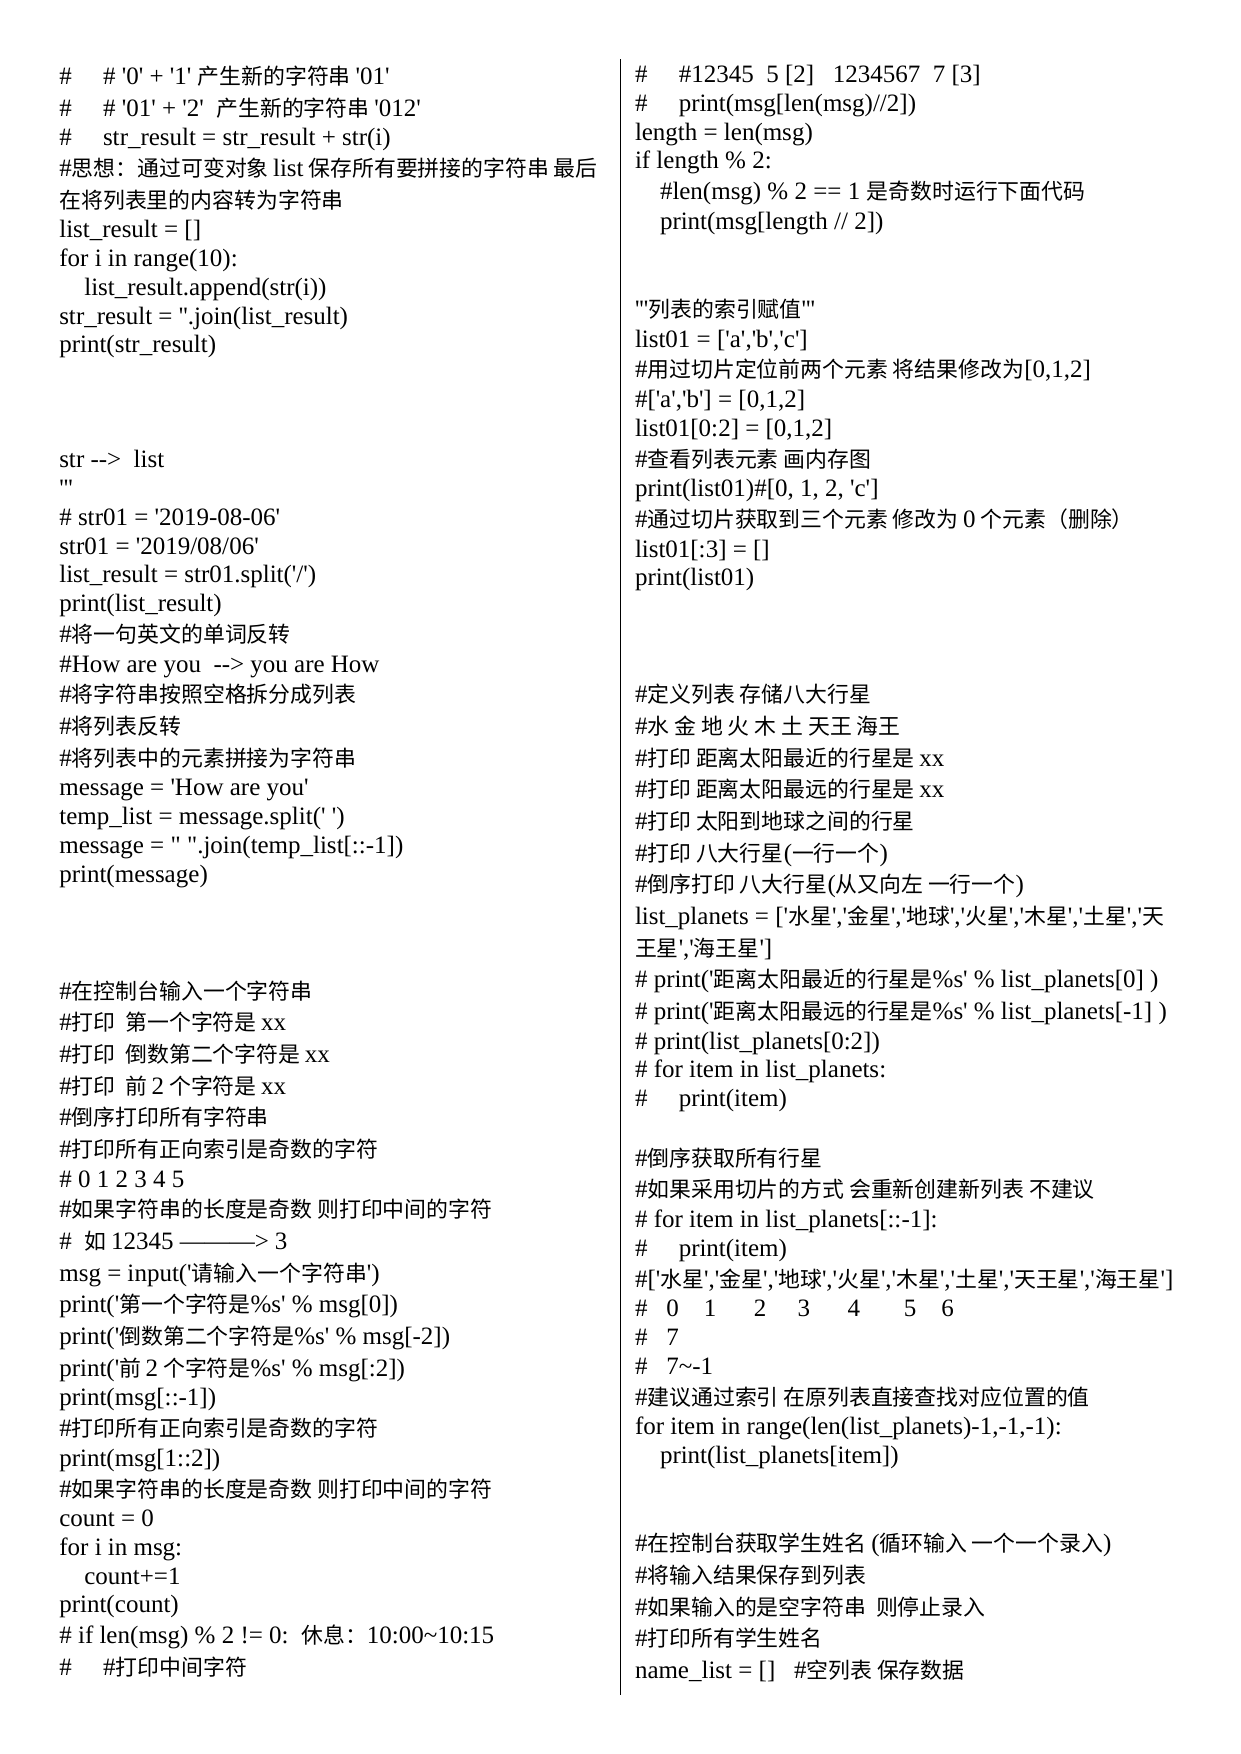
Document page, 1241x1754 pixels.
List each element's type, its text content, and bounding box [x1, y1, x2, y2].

text msg = input('请输入一个字符串') [59, 1256, 605, 1287]
text # print(msg[len(msg)//2]) [635, 88, 1181, 117]
text list01[0:2] = [0,1,2] [635, 413, 1181, 442]
text print(list01)#[0, 1, 2, 'c'] [635, 473, 1181, 502]
text #定义列表 存储八大行星 [635, 677, 1181, 709]
text #打印 第一个字符是xx [59, 1005, 605, 1037]
text str01 = '2019/08/06' [59, 531, 605, 559]
text #打印 距离太阳最远的行星是xx [635, 772, 1181, 804]
text print(msg[::-1]) [59, 1382, 605, 1411]
text #How are you --> you are How [59, 649, 605, 677]
text str_result = ''.join(list_result) [59, 301, 605, 329]
text '''列表的索引赋值''' [635, 292, 1181, 324]
text #思想：通过可变对象list保存所有要拼接的字符串 最后在将列表里的内容转为字符串 [59, 151, 605, 214]
text print(count) [59, 1589, 605, 1618]
text print(msg[length // 2]) [635, 206, 1181, 234]
text # # '0' + '1' 产生新的字符串 '01' [59, 59, 605, 91]
text # #打印中间字符 [59, 1650, 605, 1682]
text name_list = [] #空列表 保存数据 [635, 1653, 1181, 1684]
text #打印 太阳到地球之间的行星 [635, 804, 1181, 836]
text print(list_planets[item]) [635, 1440, 1181, 1469]
text for i in range(10): [59, 243, 605, 272]
text #['水星','金星','地球','火星','木星','土星','天王星','海王星'] [635, 1262, 1181, 1293]
text count = 0 [59, 1503, 605, 1532]
text # 如 12345 ———> 3 [59, 1224, 605, 1256]
text str --> list [59, 444, 605, 473]
text #如果采用切片的方式 会重新创建新列表 不建议 [635, 1172, 1181, 1204]
text #len(msg) % 2 == 1 是奇数时运行下面代码 [635, 174, 1181, 206]
text length = len(msg) [635, 117, 1181, 145]
text list01[:3] = [] [635, 534, 1181, 562]
text # print('距离太阳最远的行星是%s' % list_planets[-1] ) [635, 994, 1181, 1026]
text print('第一个字符是%s' % msg[0]) [59, 1287, 605, 1319]
text for item in range(len(list_planets)-1,-1,-1): [635, 1411, 1181, 1440]
text #将字符串按照空格拆分成列表 [59, 677, 605, 709]
text #在控制台输入一个字符串 [59, 974, 605, 1005]
text #将输入结果保存到列表 [635, 1558, 1181, 1589]
text #如果字符串的长度是奇数 则打印中间的字符 [59, 1192, 605, 1224]
text #建议通过索引 在原列表直接查找对应位置的值 [635, 1379, 1181, 1411]
text #将列表反转 [59, 709, 605, 741]
text for i in msg: [59, 1532, 605, 1561]
text #打印所有正向索引是奇数的字符 [59, 1411, 605, 1443]
text list_planets = ['水星','金星','地球','火星','木星','土星','天王星','海王星'] [635, 899, 1181, 962]
text # print(item) [635, 1083, 1181, 1112]
text #倒序打印 八大行星(从又向左 一行一个) [635, 867, 1181, 899]
text # #12345 5 [2] 1234567 7 [3] [635, 59, 1181, 88]
text #水 金 地 火 木 土 天王 海王 [635, 709, 1181, 741]
text # if len(msg) % 2 != 0: 休息：10:00~10:15 [59, 1618, 605, 1650]
text list_result = [] [59, 214, 605, 243]
text print(str_result) [59, 329, 605, 358]
text #打印所有学生姓名 [635, 1621, 1181, 1653]
text # print('距离太阳最近的行星是%s' % list_planets[0] ) [635, 962, 1181, 994]
text #将列表中的元素拼接为字符串 [59, 741, 605, 772]
text # for item in list_planets[::-1]: [635, 1204, 1181, 1233]
text # 7 [635, 1322, 1181, 1351]
text #打印 倒数第二个字符是xx [59, 1037, 605, 1069]
text # for item in list_planets: [635, 1054, 1181, 1083]
text #倒序获取所有行星 [635, 1141, 1181, 1172]
text print('前2个字符是%s' % msg[:2]) [59, 1351, 605, 1382]
text if length % 2: [635, 145, 1181, 174]
text # 0 1 2 3 4 5 [59, 1164, 605, 1192]
text #打印 距离太阳最近的行星是xx [635, 741, 1181, 772]
text message = " ".join(temp_list[::-1]) [59, 830, 605, 859]
text print(list_result) [59, 588, 605, 617]
text list01 = ['a','b','c'] [635, 324, 1181, 352]
text print(message) [59, 859, 605, 887]
text print(msg[1::2]) [59, 1443, 605, 1472]
text # print(list_planets[0:2]) [635, 1026, 1181, 1054]
text message = 'How are you' [59, 772, 605, 801]
text #通过切片获取到三个元素 修改为0个元素（删除） [635, 502, 1181, 534]
text # print(item) [635, 1233, 1181, 1262]
text #用过切片定位前两个元素 将结果修改为[0,1,2] [635, 352, 1181, 384]
text # str01 = '2019-08-06' [59, 502, 605, 531]
text # # '01' + '2' 产生新的字符串 '012' [59, 91, 605, 122]
text list_result = str01.split('/') [59, 559, 605, 588]
text count+=1 [59, 1561, 605, 1589]
text #查看列表元素 画内存图 [635, 442, 1181, 473]
text ''' [59, 473, 605, 502]
text list_result.append(str(i)) [59, 272, 605, 301]
text # 7~-1 [635, 1351, 1181, 1379]
text temp_list = message.split(' ') [59, 801, 605, 830]
text #如果字符串的长度是奇数 则打印中间的字符 [59, 1472, 605, 1503]
text #打印 八大行星(一行一个) [635, 836, 1181, 867]
text print(list01) [635, 562, 1181, 591]
text #打印 前2个字符是xx [59, 1069, 605, 1100]
text # str_result = str_result + str(i) [59, 122, 605, 151]
text #如果输入的是空字符串 则停止录入 [635, 1589, 1181, 1621]
text # 0 1 2 3 4 5 6 [635, 1293, 1181, 1322]
text print('倒数第二个字符是%s' % msg[-2]) [59, 1319, 605, 1351]
text #倒序打印所有字符串 [59, 1100, 605, 1132]
text #将一句英文的单词反转 [59, 617, 605, 649]
text #在控制台获取学生姓名 (循环输入 一个一个录入) [635, 1526, 1181, 1558]
text #['a','b'] = [0,1,2] [635, 384, 1181, 413]
text #打印所有正向索引是奇数的字符 [59, 1132, 605, 1164]
